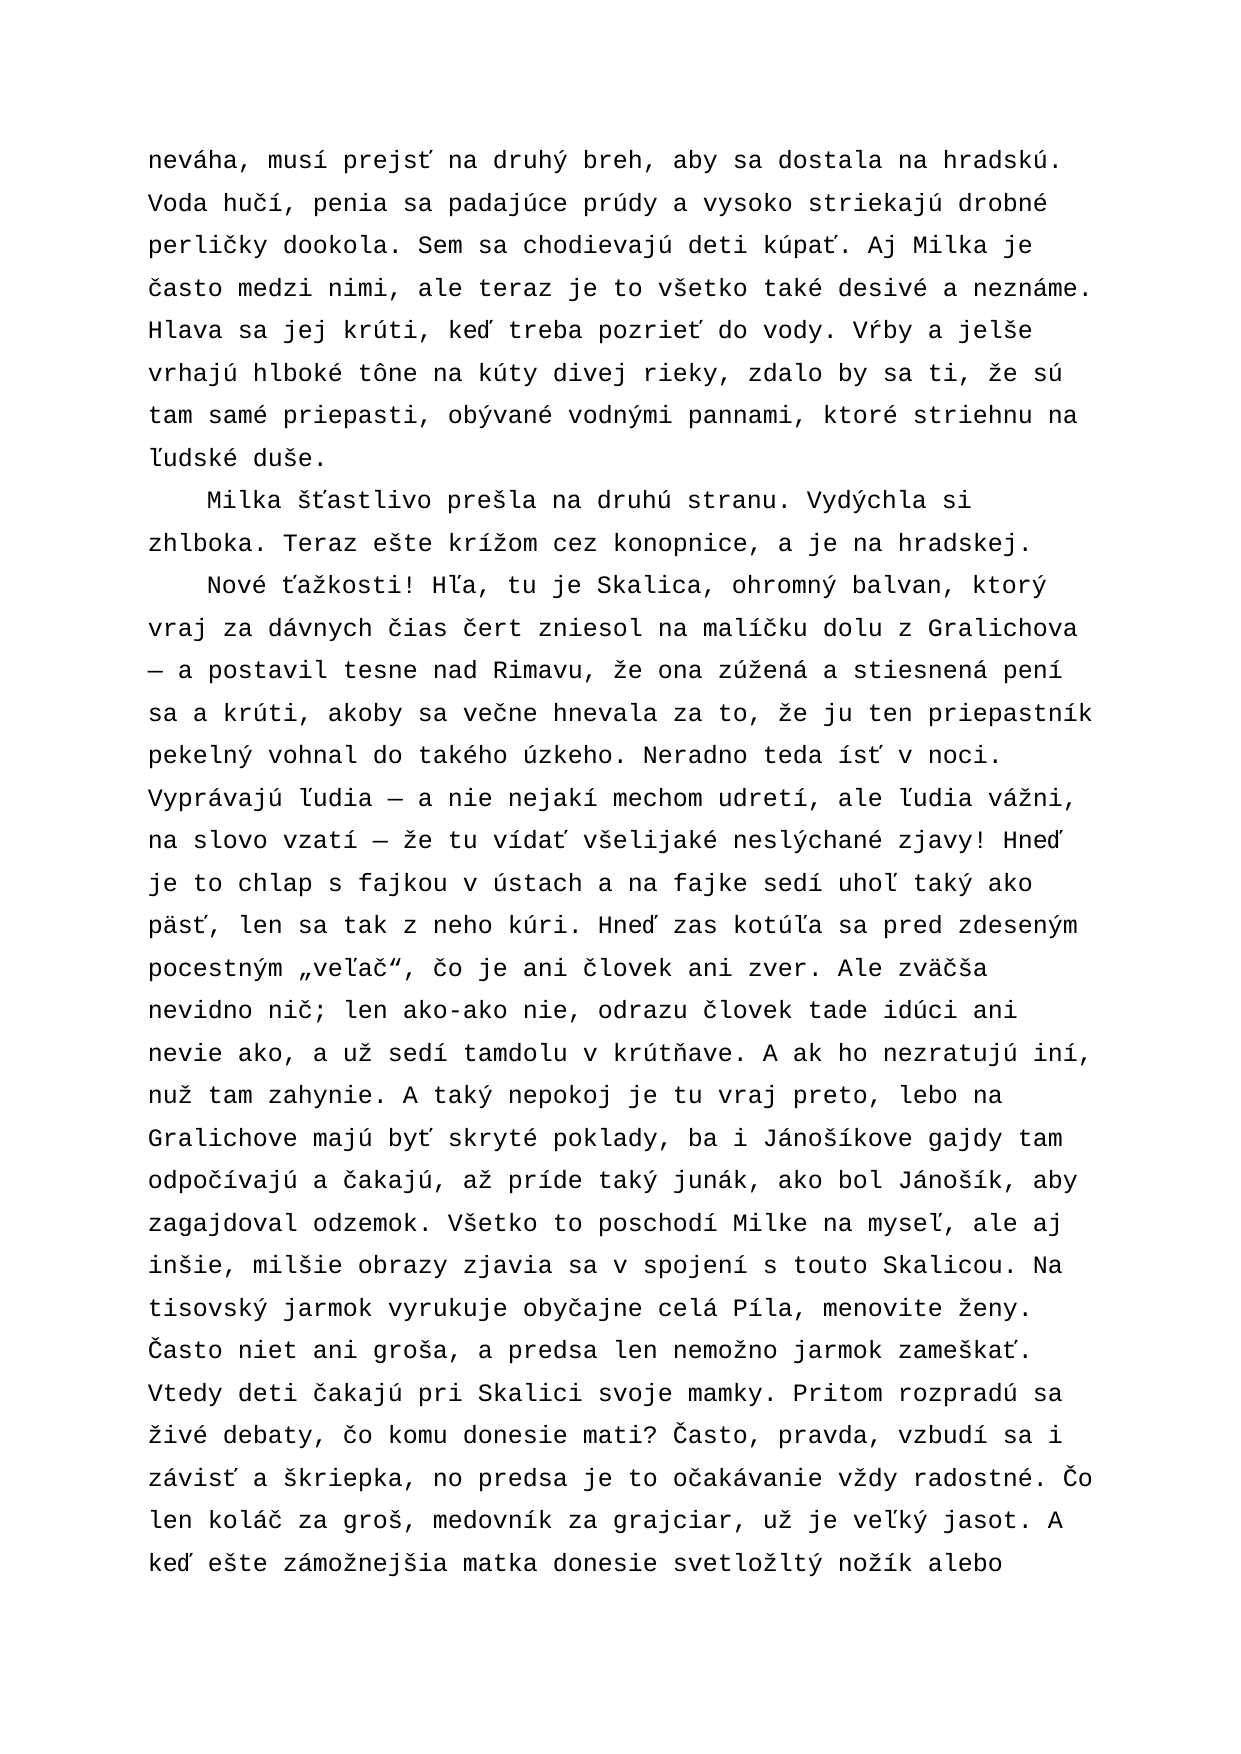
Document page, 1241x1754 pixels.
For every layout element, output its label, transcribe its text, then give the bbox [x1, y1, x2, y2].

text neváha, musí prejsť na druhý breh, aby sa dostala na hradskú. Voda hučí, penia sa padajúce prúdy a vysoko striekajú drobné perličky dookola. Sem sa chodievajú deti kúpať. Aj Milka je často medzi nimi, ale teraz je to všetko také desivé a neznáme. Hlava sa jej krúti, keď treba pozrieť do vody. Vŕby a jelše vrhajú hlboké tône na kúty divej rieky, zdalo by sa ti, že sú tam samé priepasti, obývané vodnými pannami, ktoré striehnu na ľudské duše. [148, 148, 1093, 473]
text Milka šťastlivo prešla na druhú stranu. Vydýchla si zhlboka. Teraz ešte krížom cez konopnice, a je na hradskej. [148, 488, 1093, 558]
text Nové ťažkosti! Hľa, tu je Skalica, ohromný balvan, ktorý vraj za dávnych čias čert zniesol na malíčku dolu z Gralichova — a postavil tesne nad Rimavu, že ona zúžená a stiesnená pení sa a krúti, akoby sa večne hnevala za to, že ju ten priepastník pekelný vohnal do takého úzkeho. Neradno teda ísť v noci. Vyprávajú ľudia — a nie nejakí mechom udretí, ale ľudia vážni, na slovo vzatí — že tu vídať všelijaké neslýchané zjavy! Hneď je to chlap s fajkou v ústach a na fajke sedí uhoľ taký ako päsť, len sa tak z neho kúri. Hneď zas kotúľa sa pred zdeseným pocestným „veľač“, čo je ani človek ani zver. Ale zväčša nevidno nič; len ako-ako nie, odrazu človek tade idúci ani nevie ako, a už sedí tamdolu v krútňave. A ak ho nezratujú iní, nuž tam zahynie. A taký nepokoj je tu vraj preto, lebo na Gralichove majú byť skryté poklady, ba i Jánošíkove gajdy tam odpočívajú a čakajú, až príde taký junák, ako bol Jánošík, aby zagajdoval odzemok. Všetko to poschodí Milke na myseľ, ale aj inšie, milšie obrazy zjavia sa v spojení s touto Skalicou. Na tisovský jarmok vyrukuje obyčajne celá Píla, menovite ženy. Často niet ani groša, a predsa len nemožno jarmok zameškať. Vtedy deti čakajú pri Skalici svoje mamky. Pritom rozpradú sa živé debaty, čo komu donesie mati? Často, pravda, vzbudí sa i závisť a škriepka, no predsa je to očakávanie vždy radostné. Čo len koláč za groš, medovník za grajciar, už je veľký jasot. A keď ešte zámožnejšia matka donesie svetložltý nožík alebo [148, 573, 1093, 1578]
